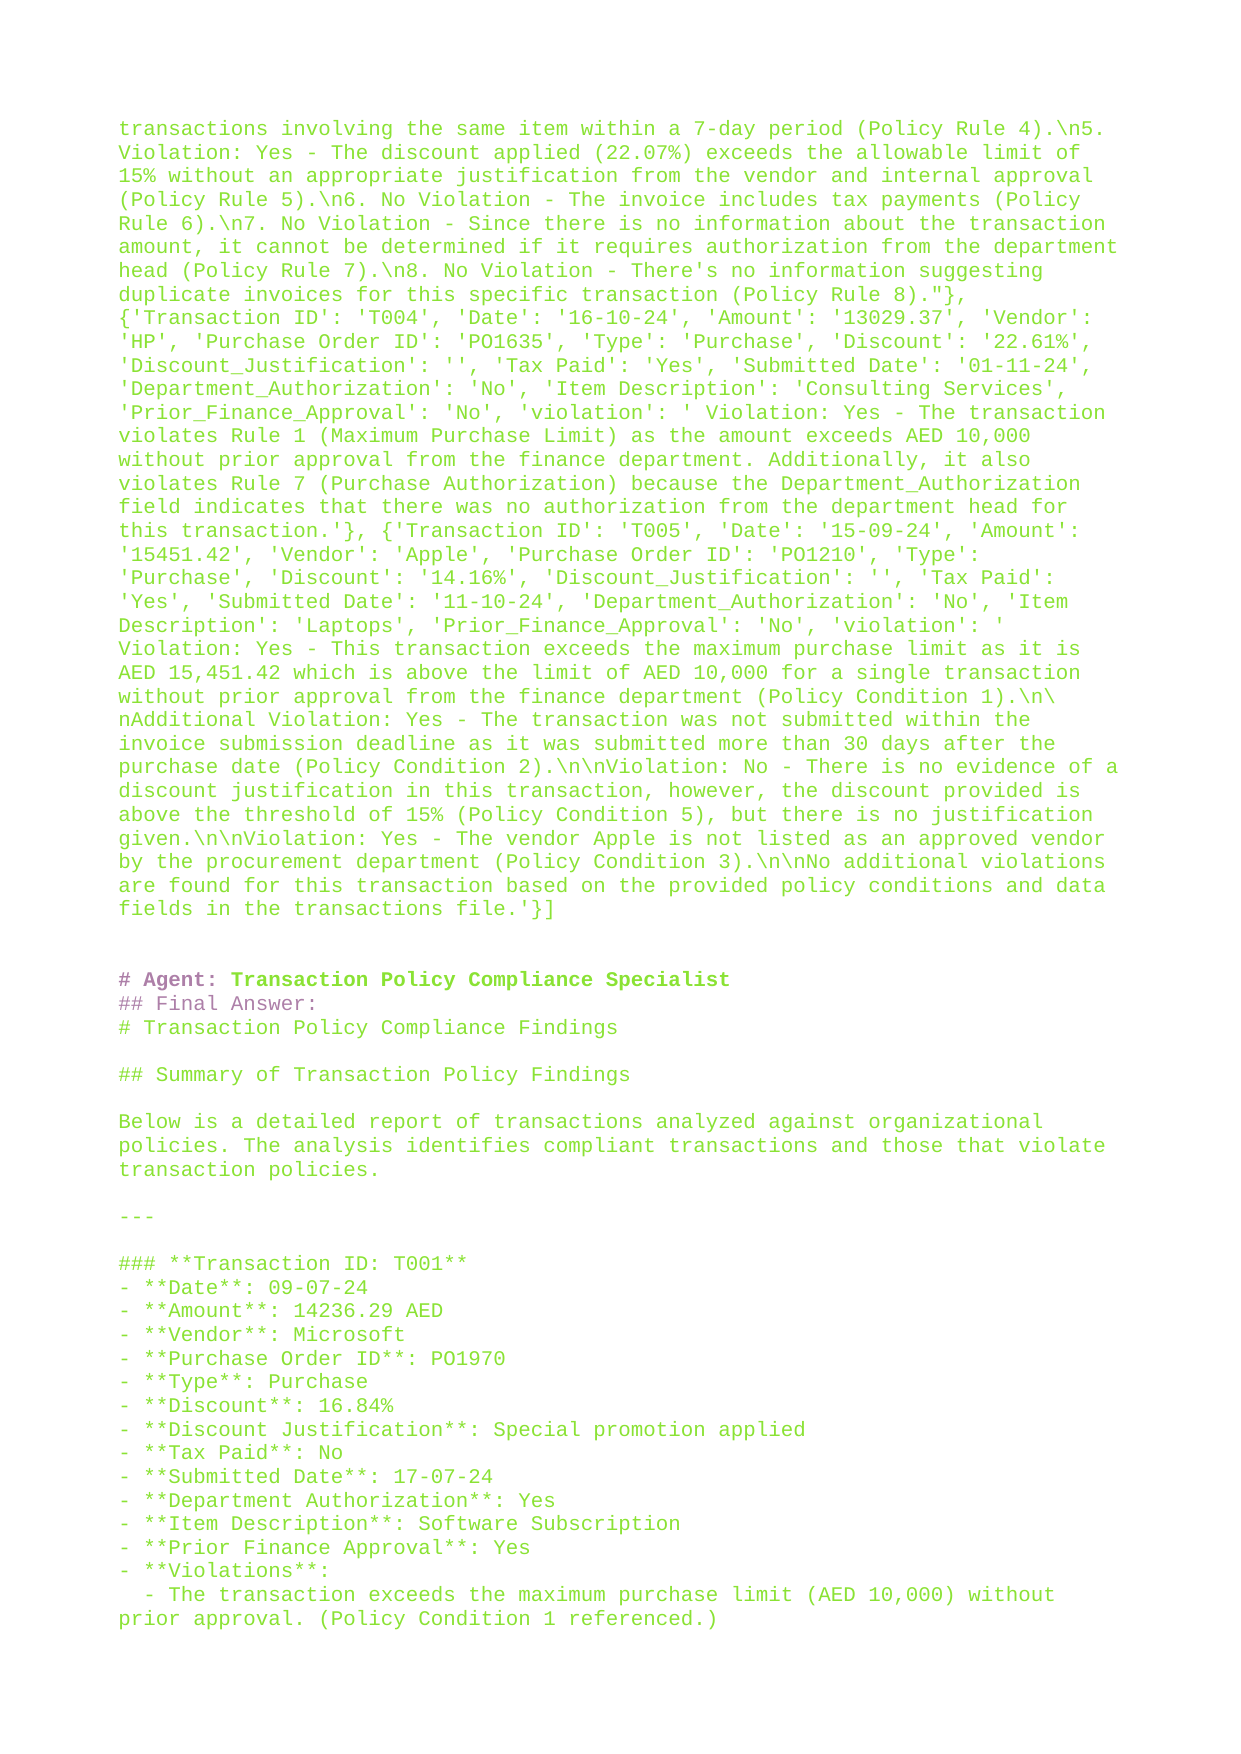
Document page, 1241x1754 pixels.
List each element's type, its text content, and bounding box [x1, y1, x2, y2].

text ## Summary of Transaction Policy Findings [118, 1064, 1122, 1088]
text - **Prior Finance Approval**: Yes [118, 1537, 1122, 1561]
text - **Amount**: 14236.29 AED [118, 1300, 1122, 1324]
text - **Department Authorization**: Yes [118, 1489, 1122, 1513]
text - **Item Description**: Software Subscription [118, 1513, 1122, 1537]
text Below is a detailed report of transactions analyzed against organizational policies. The analysis identifies compliant transactions and those that violate transaction policies. [118, 1111, 1122, 1182]
text - **Discount**: 16.84% [118, 1395, 1122, 1419]
text - **Discount Justification**: Special promotion applied [118, 1419, 1122, 1442]
text - **Vendor**: Microsoft [118, 1324, 1122, 1348]
text - **Submitted Date**: 17-07-24 [118, 1466, 1122, 1489]
text - **Date**: 09-07-24 [118, 1277, 1122, 1300]
text - **Type**: Purchase [118, 1371, 1122, 1395]
text ## Final Answer: [118, 993, 1122, 1017]
text - **Violations**: [118, 1561, 1122, 1584]
text - **Tax Paid**: No [118, 1442, 1122, 1466]
text ### **Transaction ID: T001** [118, 1253, 1122, 1277]
text - The transaction exceeds the maximum purchase limit (AED 10,000) without prior approval. (Policy Condition 1 referenced.) [118, 1584, 1122, 1631]
text - **Purchase Order ID**: PO1970 [118, 1348, 1122, 1371]
text # Transaction Policy Compliance Findings [118, 1017, 1122, 1040]
text # Agent: Transaction Policy Compliance Specialist [118, 969, 1122, 993]
text transactions involving the same item within a 7-day period (Policy Rule 4).\n5. Violation: Yes - The discount applied (22.07%) exceeds the allowable limit of 15% without an appropriate justification from the vendor and internal approval (Policy Rule 5).\n6. No Violation - The invoice includes tax payments (Policy Rule 6).\n7. No Violation - Since there is no information about the transaction amount, it cannot be determined if it requires authorization from the department head (Policy Rule 7).\n8. No Violation - There's no information suggesting duplicate invoices for this specific transaction (Policy Rule 8)."}, {'Transaction ID': 'T004', 'Date': '16-10-24', 'Amount': '13029.37', 'Vendor': 'HP', 'Purchase Order ID': 'PO1635', 'Type': 'Purchase', 'Discount': '22.61%', 'Discount_Justification': '', 'Tax Paid': 'Yes', 'Submitted Date': '01-11-24', 'Department_Authorization': 'No', 'Item Description': 'Consulting Services', 'Prior_Finance_Approval': 'No', 'violation': ' Violation: Yes - The transaction violates Rule 1 (Maximum Purchase Limit) as the amount exceeds AED 10,000 without prior approval from the finance department. Additionally, it also violates Rule 7 (Purchase Authorization) because the Department_Authorization field indicates that there was no authorization from the department head for this transaction.'}, {'Transaction ID': 'T005', 'Date': '15-09-24', 'Amount': '15451.42', 'Vendor': 'Apple', 'Purchase Order ID': 'PO1210', 'Type': 'Purchase', 'Discount': '14.16%', 'Discount_Justification': '', 'Tax Paid': 'Yes', 'Submitted Date': '11-10-24', 'Department_Authorization': 'No', 'Item Description': 'Laptops', 'Prior_Finance_Approval': 'No', 'violation': ' Violation: Yes - This transaction exceeds the maximum purchase limit as it is AED 15,451.42 which is above the limit of AED 10,000 for a single transaction without prior approval from the finance department (Policy Condition 1).\n\nAdditional Violation: Yes - The transaction was not submitted within the invoice submission deadline as it was submitted more than 30 days after the purchase date (Policy Condition 2).\n\nViolation: No - There is no evidence of a discount justification in this transaction, however, the discount provided is above the threshold of 15% (Policy Condition 5), but there is no justification given.\n\nViolation: Yes - The vendor Apple is not listed as an approved vendor by the procurement department (Policy Condition 3).\n\nNo additional violations are found for this transaction based on the provided policy conditions and data fields in the transactions file.'}] [118, 118, 1122, 922]
text --- [118, 1206, 1122, 1229]
